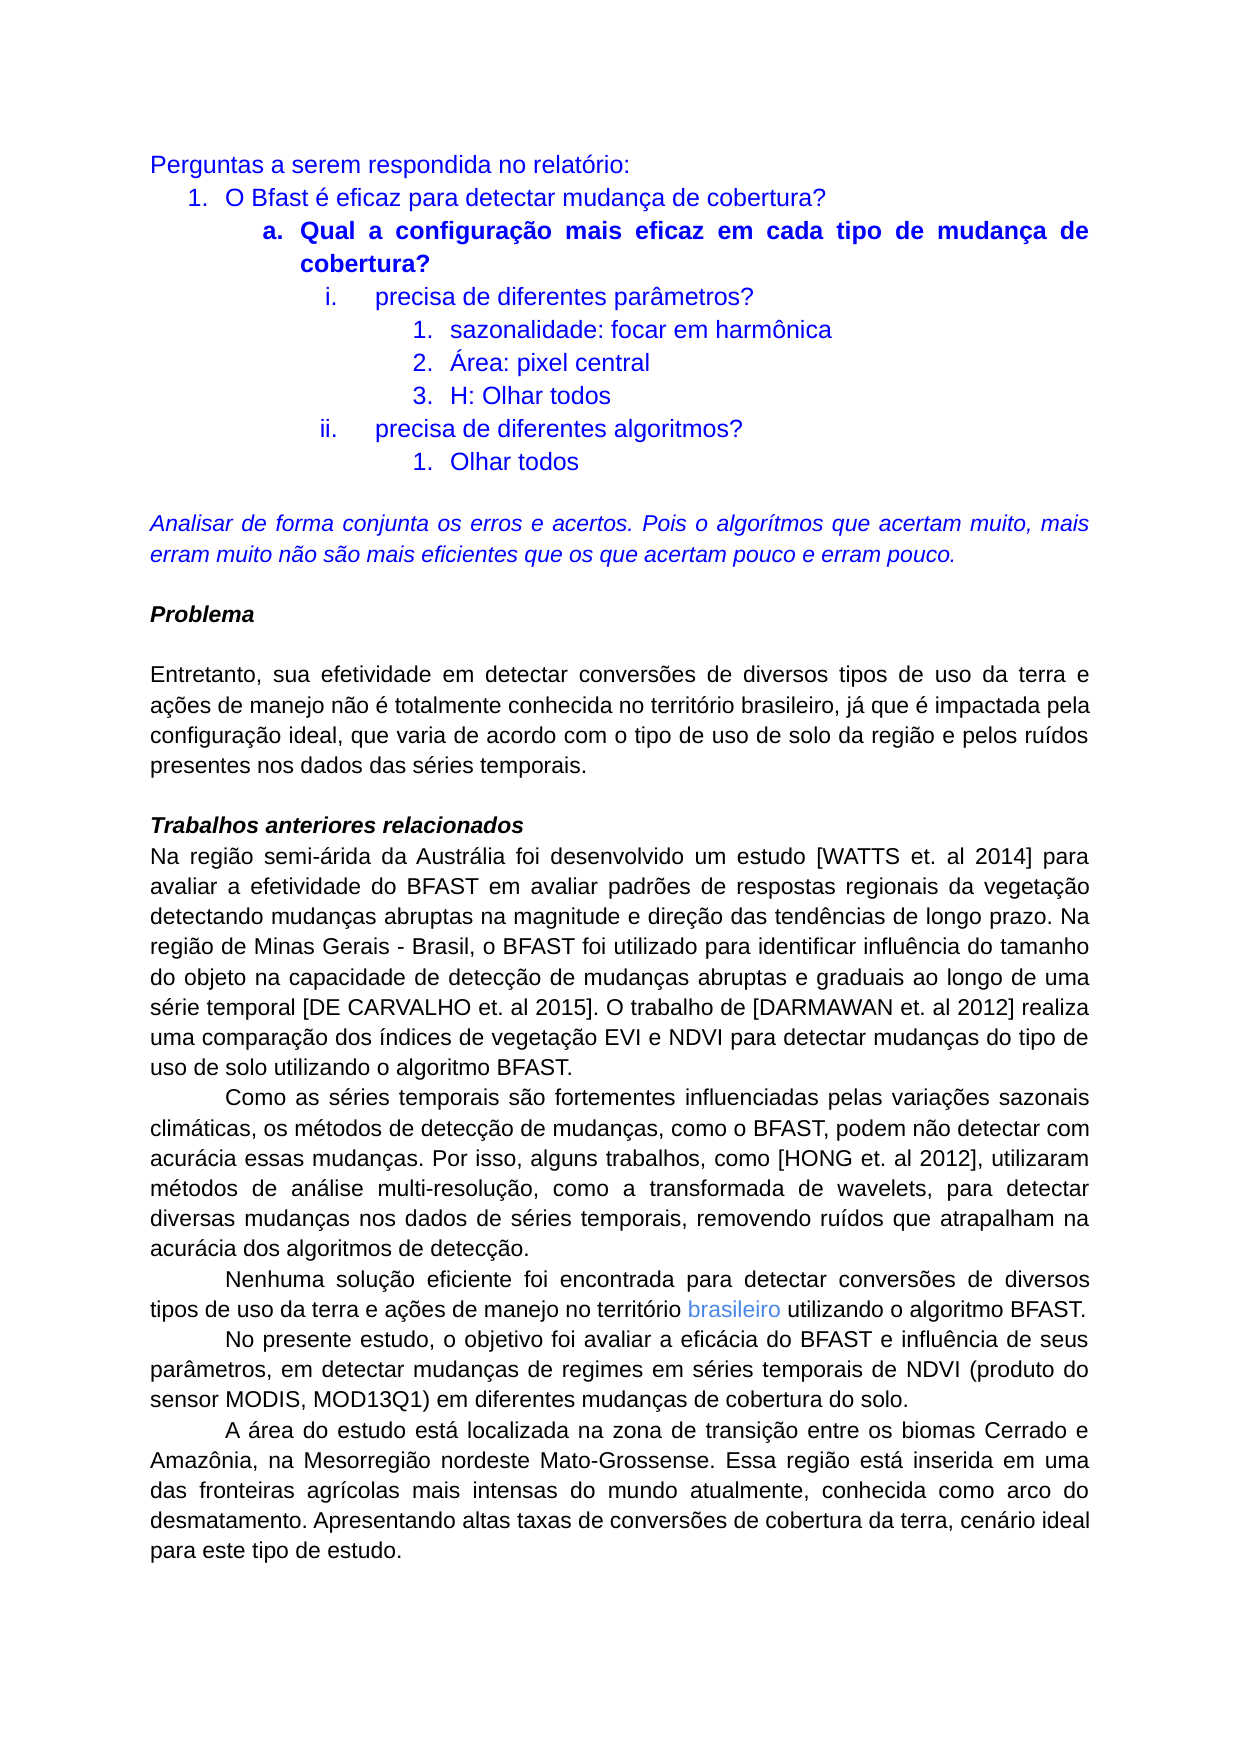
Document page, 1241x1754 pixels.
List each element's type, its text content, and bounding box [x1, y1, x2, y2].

text Perguntas a serem respondida no relatório: [150, 150, 1090, 179]
list precisa de diferentes parâmetros? [337, 282, 1090, 311]
list precisa de diferentes algoritmos? [337, 414, 1090, 443]
text A área do estudo está localizada na zona de transição entre os biomas Cerrado e Amazônia, na Mesorregião nordeste Mato-Grossense. Essa região está inserida em uma das fronteiras agrícolas mais intensas do mundo atualmente, conhecida como arco do desmatamento. Apresentando altas taxas de conversões de cobertura da terra, cenário ideal para este tipo de estudo. [150, 1417, 1090, 1564]
list sazonalidade: focar em harmônica [412, 315, 1090, 344]
text Trabalhos anteriores relacionados [150, 812, 1090, 839]
list Área: pixel central [412, 348, 1090, 377]
list O Bfast é eficaz para detectar mudança de cobertura? [187, 183, 1090, 212]
text Analisar de forma conjunta os erros e acertos. Pois o algorítmos que acertam muito, mais erram muito não são mais eficientes que os que acertam pouco e erram pouco. [150, 510, 1090, 567]
text Na região semi-árida da Austrália foi desenvolvido um estudo [WATTS et. al 2014] para avaliar a efetividade do BFAST em avaliar padrões de respostas regionais da vegetação detectando mudanças abruptas na magnitude e direção das tendências de longo prazo. Na região de Minas Gerais - Brasil, o BFAST foi utilizado para identificar influência do tamanho do objeto na capacidade de detecção de mudanças abruptas e graduais ao longo de uma série temporal [DE CARVALHO et. al 2015]. O trabalho de [DARMAWAN et. al 2012] realiza uma comparação dos índices de vegetação EVI e NDVI para detectar mudanças do tipo de uso de solo utilizando o algoritmo BFAST. [150, 843, 1090, 1081]
list Qual a configuração mais eficaz em cada tipo de mudança de cobertura? [262, 216, 1090, 278]
list Olhar todos [412, 447, 1090, 476]
text Entretanto, sua efetividade em detectar conversões de diversos tipos de uso da terra e ações de manejo não é totalmente conhecida no território brasileiro, já que é impactada pela configuração ideal, que varia de acordo com o tipo de uso de solo da região e pelos ruídos presentes nos dados das séries temporais. [150, 661, 1090, 778]
text Como as séries temporais são fortementes influenciadas pelas variações sazonais climáticas, os métodos de detecção de mudanças, como o BFAST, podem não detectar com acurácia essas mudanças. Por isso, alguns trabalhos, como [HONG et. al 2012], utilizaram métodos de análise multi-resolução, como a transformada de wavelets, para detectar diversas mudanças nos dados de séries temporais, removendo ruídos que atrapalham na acurácia dos algoritmos de detecção. [150, 1084, 1090, 1262]
text Problema [150, 601, 1090, 627]
text Nenhuma solução eficiente foi encontrada para detectar conversões de diversos tipos de uso da terra e ações de manejo no território brasileiro utilizando o algoritmo BFAST. [150, 1266, 1090, 1322]
text No presente estudo, o objetivo foi avaliar a eficácia do BFAST e influência de seus parâmetros, em detectar mudanças de regimes em séries temporais de NDVI (produto do sensor MODIS, MOD13Q1) em diferentes mudanças de cobertura do solo. [150, 1326, 1090, 1413]
list H: Olhar todos [412, 381, 1090, 410]
